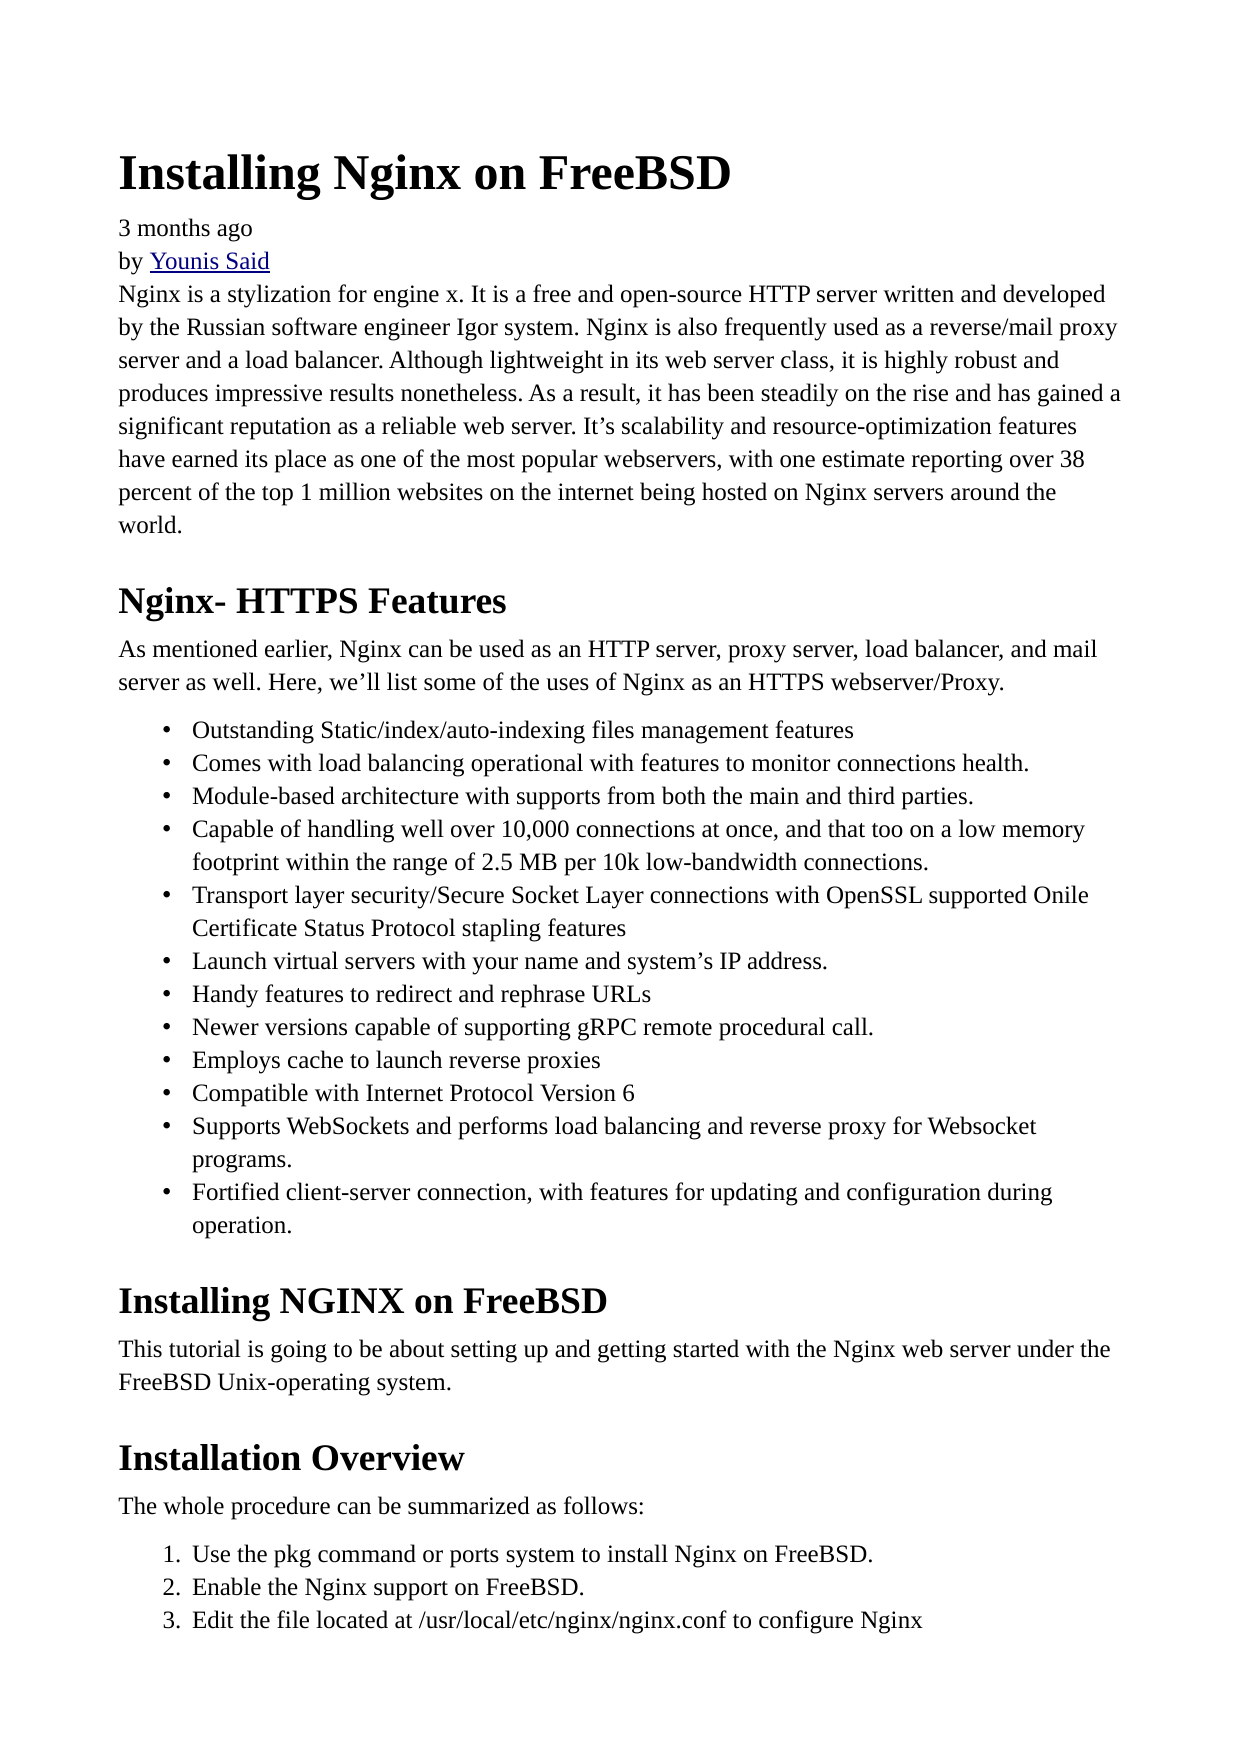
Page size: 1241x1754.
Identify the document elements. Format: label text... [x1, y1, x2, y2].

text Nginx is a stylization for engine x. It is a free and open-source HTTP server written and developed by the Russian software engineer Igor system. Nginx is also frequently used as a reverse/mail proxy server and a load balancer. Although lightweight in its web server class, it is highly robust and produces impressive results nonetheless. As a result, it has been steadily on the rise and has gained a significant reputation as a reliable web server. It’s scalability and resource-optimization features have earned its place as one of the most popular webservers, with one estimate reporting over 38 percent of the top 1 million websites on the internet being hosted on Nginx servers around the world. [118, 279, 1122, 539]
list Use the pkg command or ports system to install Nginx on FreeBSD. [162, 1539, 1122, 1568]
list Edit the file located at /usr/local/etc/nginx/nginx.conf to configure Nginx [162, 1605, 1122, 1634]
subtitle Installing Nginx on FreeBSD [118, 143, 1122, 201]
text 3 months ago [118, 213, 1122, 242]
list Launch virtual servers with your name and system’s IP address. [162, 946, 1122, 975]
list Outstanding Static/index/auto-indexing files management features [162, 715, 1122, 744]
text by Younis Said [118, 246, 1122, 275]
list Employs cache to launch reverse proxies [162, 1045, 1122, 1074]
list Enable the Nginx support on FreeBSD. [162, 1572, 1122, 1601]
list Fortified client-server connection, with features for updating and configuration during operation. [162, 1177, 1122, 1239]
subtitle Nginx- HTTPS Features [118, 579, 1122, 622]
list Module-based architecture with supports from both the main and third parties. [162, 781, 1122, 810]
subtitle Installation Overview [118, 1436, 1122, 1479]
subtitle Installing NGINX on FreeBSD [118, 1279, 1122, 1322]
list Handy features to redirect and rephrase URLs [162, 979, 1122, 1008]
list Compatible with Internet Protocol Version 6 [162, 1078, 1122, 1107]
list Transport layer security/Secure Socket Layer connections with OpenSSL supported Onile Certificate Status Protocol stapling features [162, 880, 1122, 942]
text The whole procedure can be summarized as follows: [118, 1491, 1122, 1520]
list Newer versions capable of supporting gRPC remote procedural call. [162, 1012, 1122, 1041]
list Supports WebSockets and performs load balancing and reverse proxy for Websocket programs. [162, 1111, 1122, 1173]
text As mentioned earlier, Nginx can be used as an HTTP server, proxy server, load balancer, and mail server as well. Here, we’ll list some of the uses of Nginx as an HTTPS webserver/Proxy. [118, 634, 1122, 696]
list Capable of handling well over 10,000 connections at once, and that too on a low memory footprint within the range of 2.5 MB per 10k low-bandwidth connections. [162, 814, 1122, 876]
list Comes with load balancing operational with features to monitor connections health. [162, 748, 1122, 777]
text This tutorial is going to be about setting up and getting started with the Nginx web server under the FreeBSD Unix-operating system. [118, 1334, 1122, 1396]
